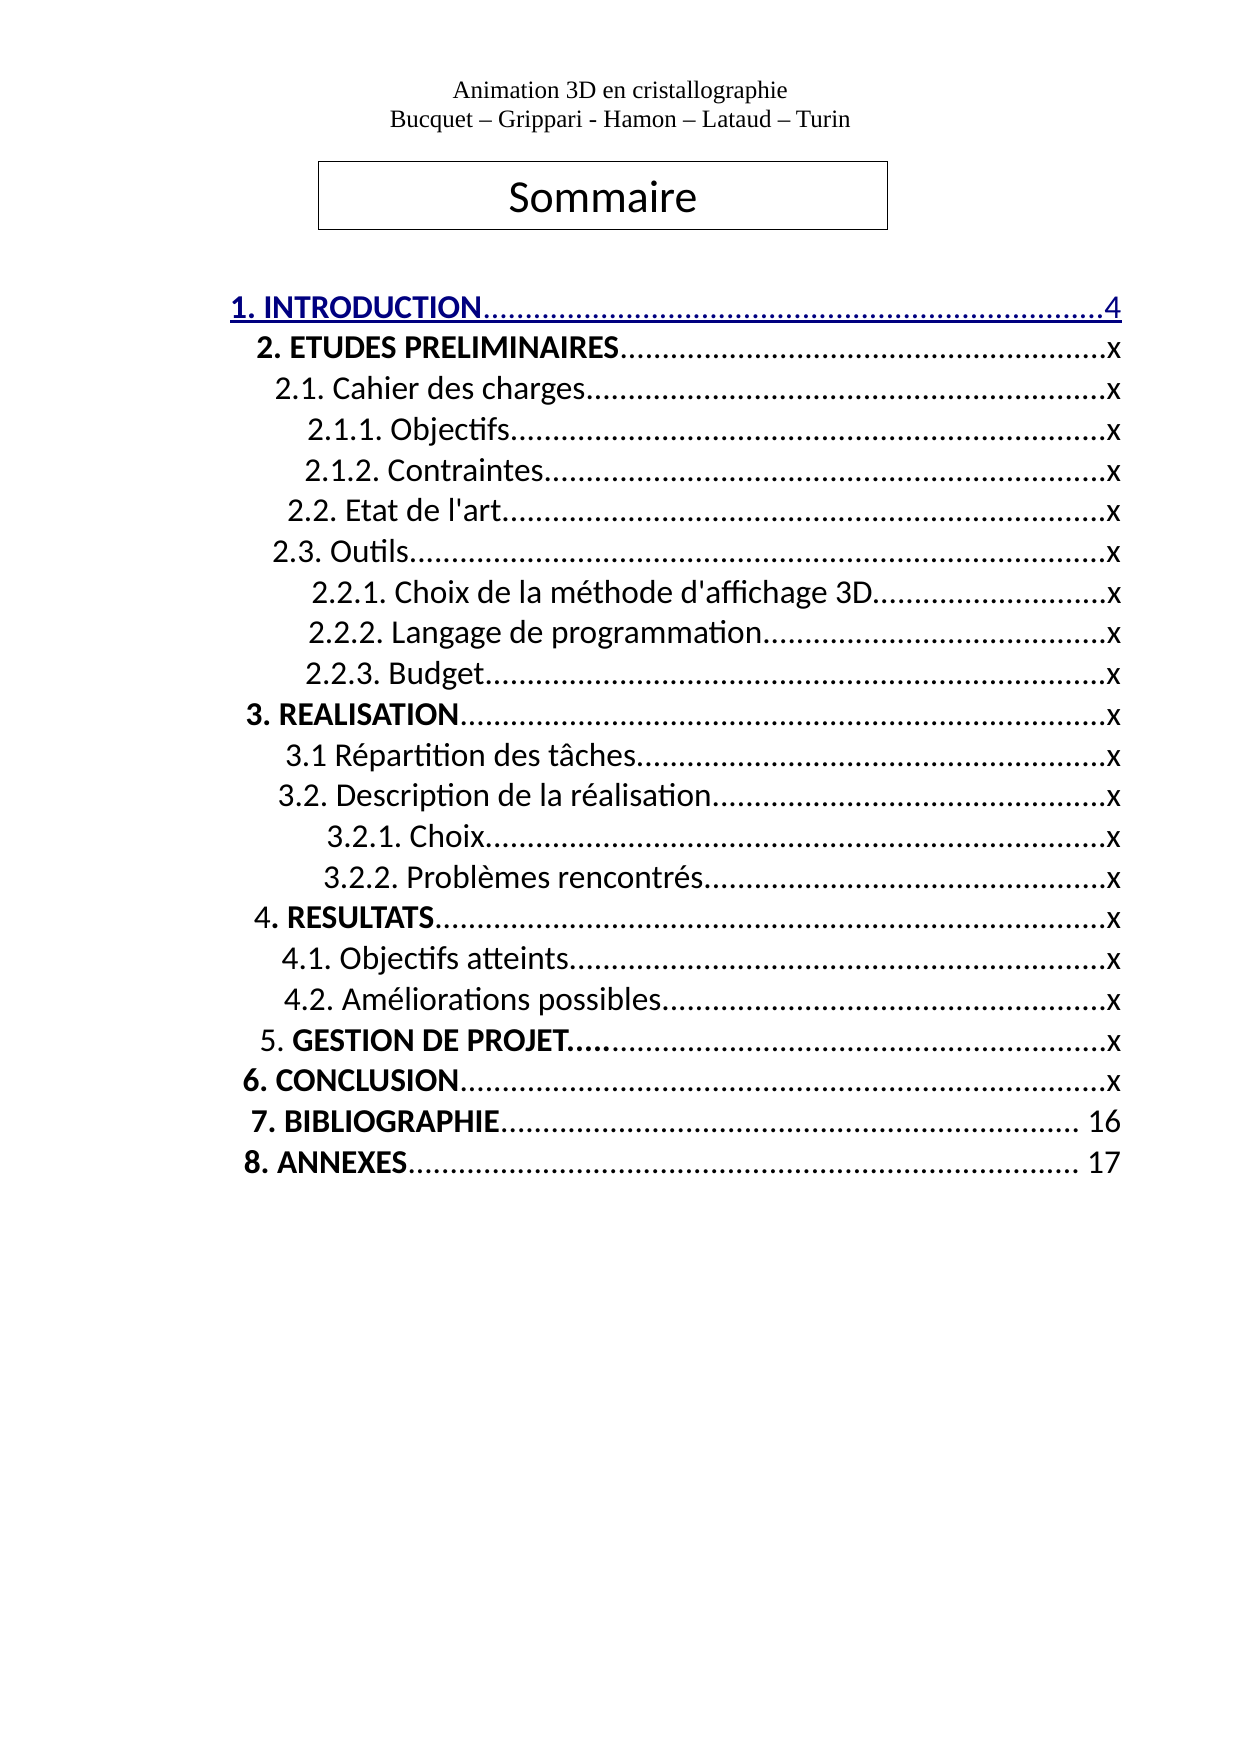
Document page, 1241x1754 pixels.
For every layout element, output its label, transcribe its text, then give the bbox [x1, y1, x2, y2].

text 3. REALISATION.............................................................................x [118, 693, 1122, 734]
text 8. ANNEXES................................................................................ 17 [118, 1141, 1122, 1182]
text 6. CONCLUSION.............................................................................x [118, 1059, 1122, 1100]
table_header Sommaire [319, 162, 887, 229]
text 2.1. Cahier des charges..............................................................x 2.1.1. Objectifs.......................................................................x 2.1.2. Contraintes...................................................................x [118, 367, 1122, 489]
text 3.1 Répartition des tâches........................................................x 3.2. Description de la réalisation...............................................x 3.2.1. Choix..........................................................................x 3.2.2. Problèmes rencontrés................................................x 4. RESULTATS................................................................................x 4.1. Objectifs atteints................................................................x 4.2. Améliorations possibles.....................................................x 5. GESTION DE PROJET................................................................x [118, 734, 1122, 1059]
text 2.2.3. Budget..........................................................................x [118, 652, 1122, 693]
text 2.2. Etat de l'art........................................................................x [118, 489, 1122, 530]
text 1. INTRODUCTION..........................................................................4 [118, 286, 1122, 326]
text 7. BIBLIOGRAPHIE..................................................................... 16 [118, 1100, 1122, 1141]
text 2.3. Outils...................................................................................x [118, 530, 1122, 571]
text 2.2.2. Langage de programmation.........................................x [118, 611, 1122, 652]
text 2. ETUDES PRELIMINAIRES..........................................................x [118, 326, 1122, 367]
text 2.2.1. Choix de la méthode d'affichage 3D............................x [118, 571, 1122, 611]
